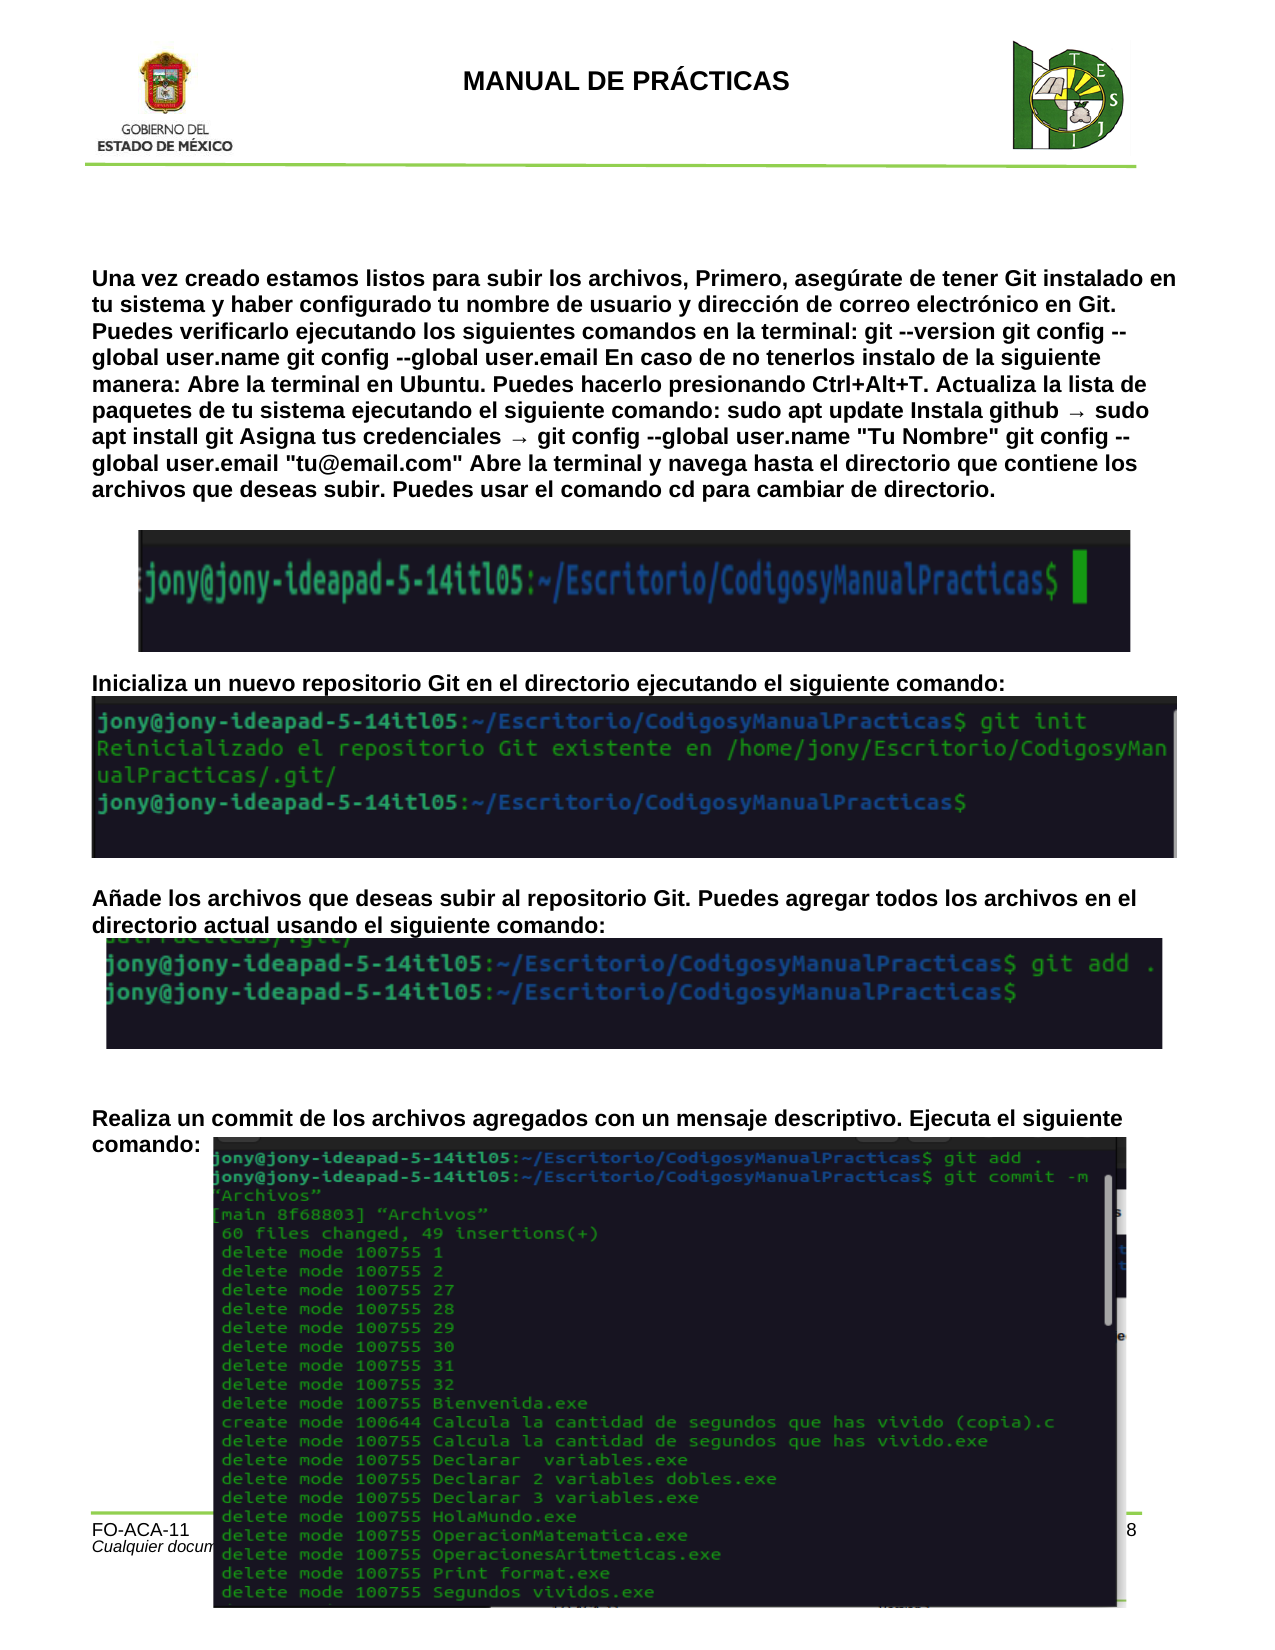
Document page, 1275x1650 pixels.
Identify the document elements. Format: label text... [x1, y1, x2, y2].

picture [91, 696, 1177, 858]
picture [213, 1137, 1127, 1608]
picture [89, 41, 235, 160]
picture [106, 938, 1163, 1049]
text Inicializa un nuevo repositorio Git en el directorio ejecutando el siguiente comando: [92, 670, 1177, 696]
text Añade los archivos que deseas subir al repositorio Git. Puedes agregar todos los archivos en el directorio actual usando el siguiente comando: [92, 885, 1177, 938]
text Una vez creado estamos listos para subir los archivos, Primero, asegúrate de tener Git instalado en tu sistema y haber configurado tu nombre de usuario y dirección de correo electrónico en Git. Puedes verificarlo ejecutando los siguientes comandos en la terminal: git --version git config --global user.name git config --global user.email En caso de no tenerlos instalo de la siguiente manera: Abre la terminal en Ubuntu. Puedes hacerlo presionando Ctrl+Alt+T. Actualiza la lista de paquetes de tu sistema ejecutando el siguiente comando: sudo apt update Instala github → sudo apt install git Asigna tus credenciales → git config --global user.name "Tu Nombre" git config --global user.email "tu@email.com" Abre la terminal y navega hasta el directorio que contiene los archivos que deseas subir. Puedes usar el comando cd para cambiar de directorio. [92, 265, 1177, 502]
text Realiza un commit de los archivos agregados con un mensaje descriptivo. Ejecuta el siguiente comando: [92, 1105, 1177, 1158]
picture [138, 530, 1131, 652]
picture [1012, 40, 1130, 156]
